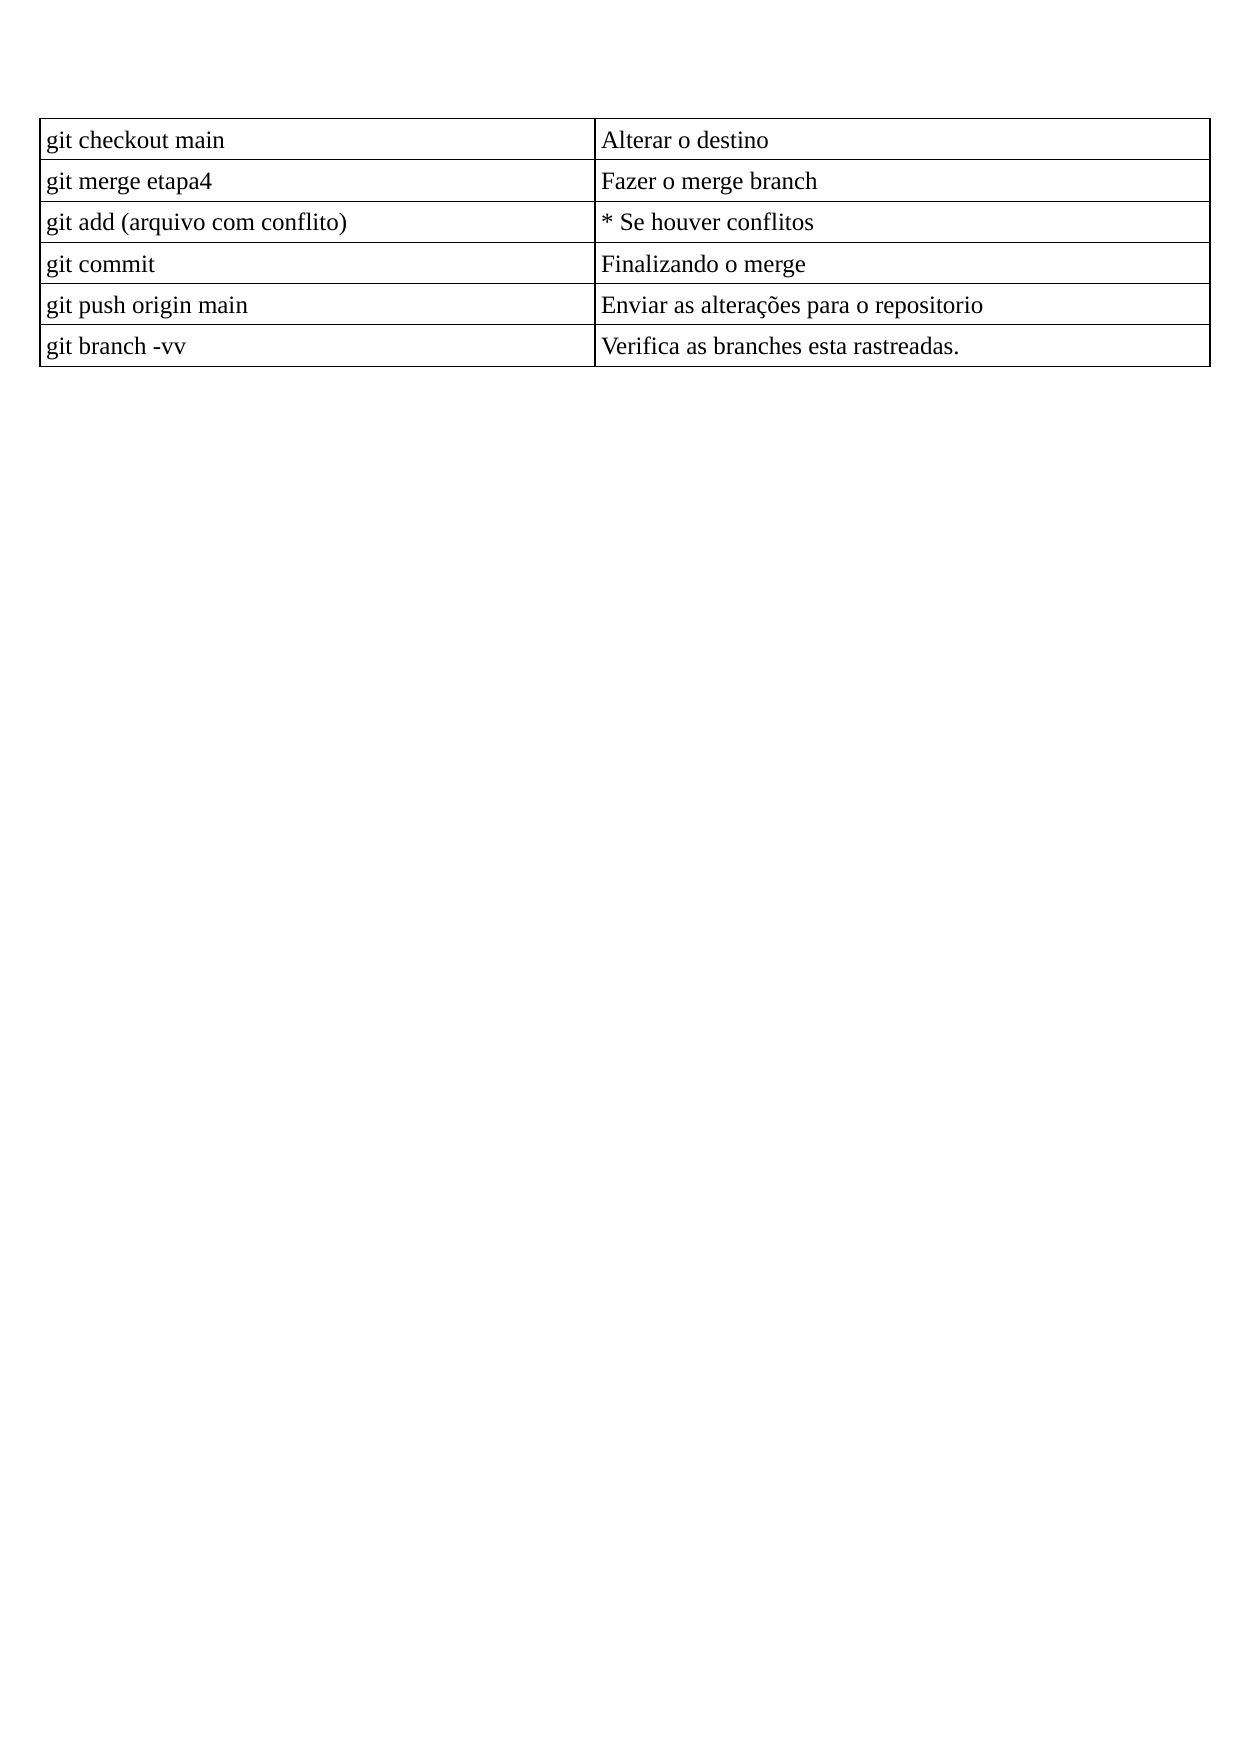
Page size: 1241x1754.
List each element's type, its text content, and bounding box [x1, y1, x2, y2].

table_cell Enviar as alterações para o repositorio [596, 284, 1209, 324]
table_cell git branch -vv [41, 325, 594, 366]
table_cell Fazer o merge branch [596, 160, 1209, 201]
table_cell * Se houver conflitos [596, 202, 1209, 242]
table_cell git commit [41, 243, 594, 283]
table_cell Verifica as branches esta rastreadas. [596, 325, 1209, 366]
table_cell git add (arquivo com conflito) [41, 202, 594, 242]
table_cell git checkout main [41, 119, 594, 159]
table_cell git merge etapa4 [41, 160, 594, 201]
table_cell Finalizando o merge [596, 243, 1209, 283]
table_cell git push origin main [41, 284, 594, 324]
table_cell Alterar o destino [596, 119, 1209, 159]
